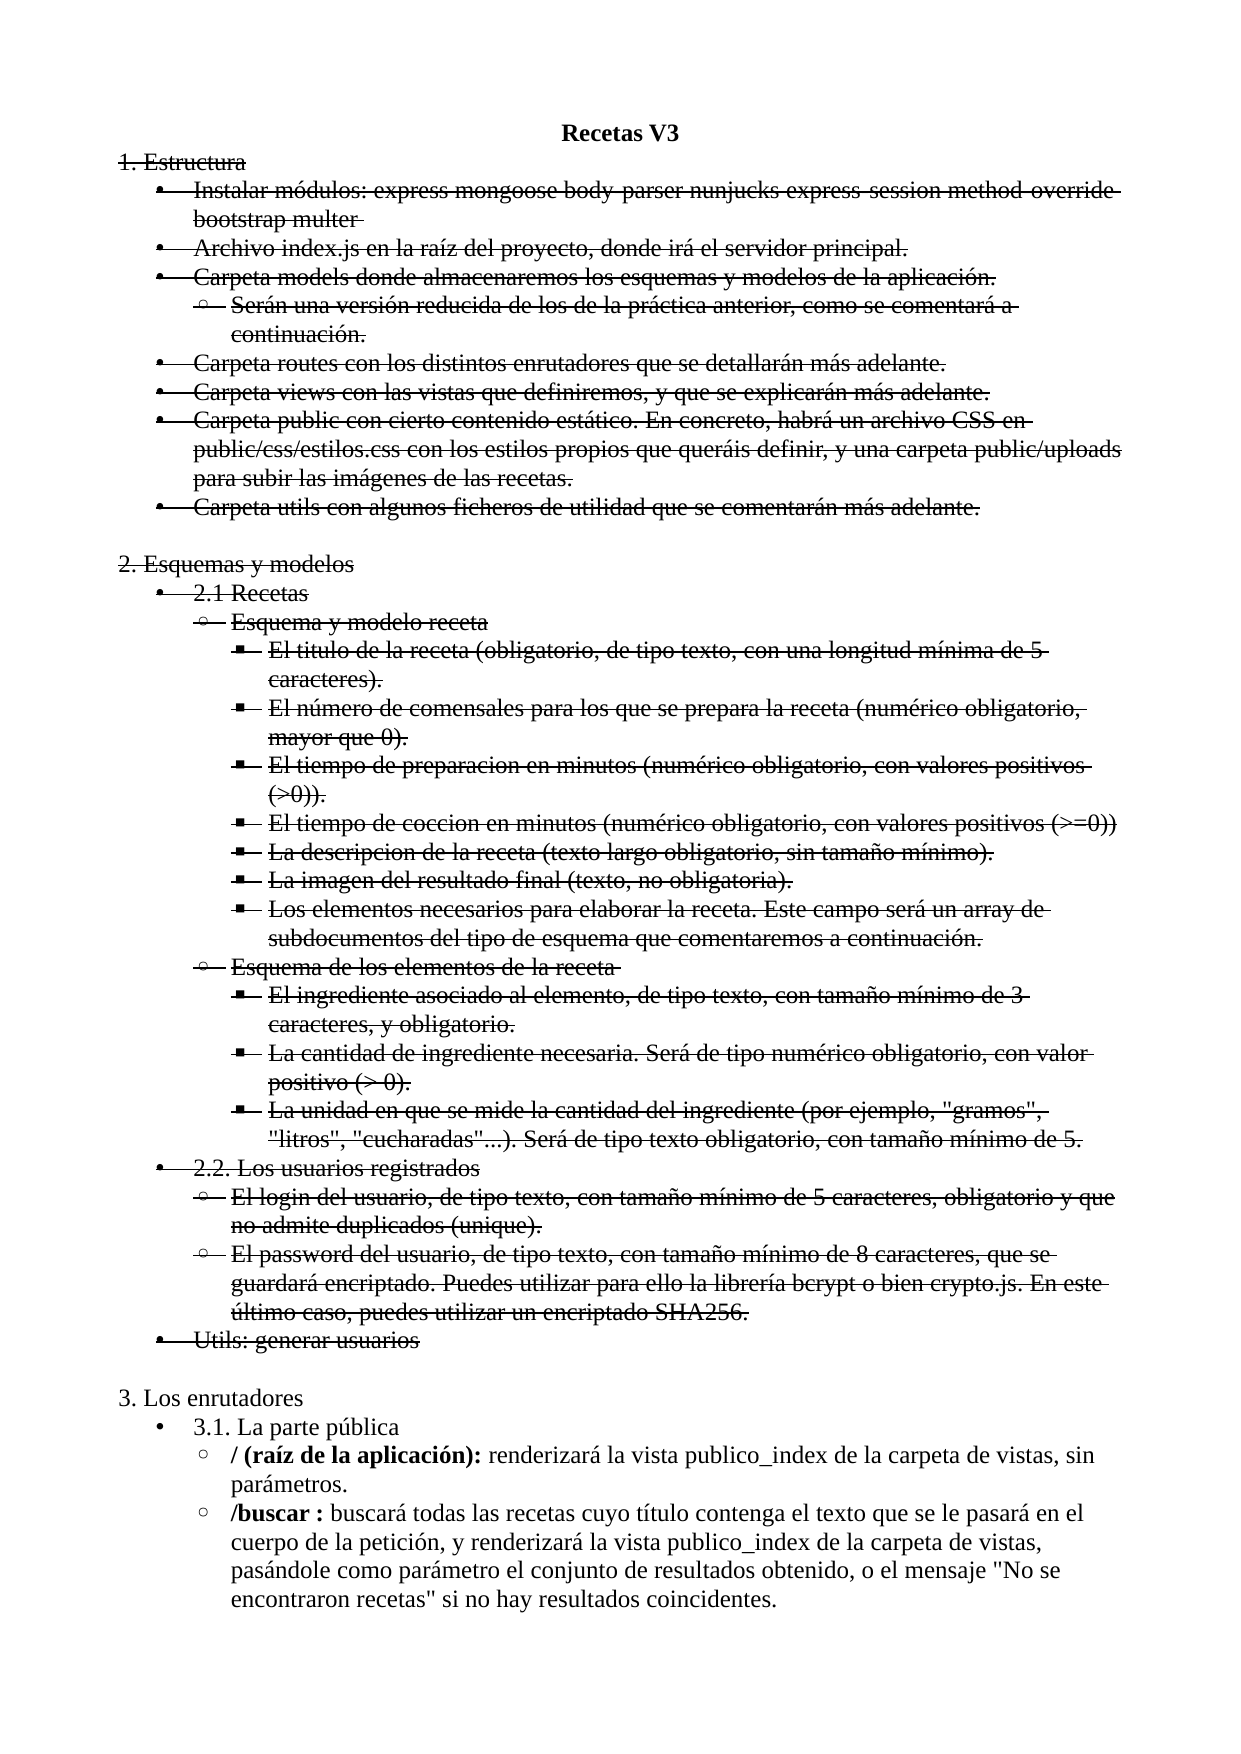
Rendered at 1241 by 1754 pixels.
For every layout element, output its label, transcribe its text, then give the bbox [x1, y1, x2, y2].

list El número de comensales para los que se prepara la receta (numérico obligatorio, mayor que 0). [231, 693, 1122, 751]
list no admite duplicados (unique). [193, 1211, 1122, 1239]
list Carpeta views con las vistas que definiremos, y que se explicarán más adelante. [156, 377, 1122, 406]
list Carpeta models donde almacenaremos los esquemas y modelos de la aplicación. [156, 262, 1122, 291]
list La descripcion de la receta (texto largo obligatorio, sin tamaño mínimo). [231, 837, 1122, 866]
list 3.1. La parte pública [156, 1412, 1122, 1441]
list Esquema y modelo receta [193, 607, 1122, 636]
list La imagen del resultado final (texto, no obligatoria). [231, 866, 1122, 894]
list Carpeta routes con los distintos enrutadores que se detallarán más adelante. [156, 348, 1122, 377]
list El login del usuario, de tipo texto, con tamaño mínimo de 5 caracteres, obligatorio y que [193, 1182, 1122, 1211]
list 2.2. Los usuarios registrados [156, 1153, 1122, 1182]
list La cantidad de ingrediente necesaria. Será de tipo numérico obligatorio, con valor positivo (> 0). [231, 1038, 1122, 1096]
list Utils: generar usuarios [156, 1326, 1122, 1354]
list La unidad en que se mide la cantidad del ingrediente (por ejemplo, "gramos", "litros", "cucharadas"...). Será de tipo texto obligatorio, con tamaño mínimo de 5. [231, 1096, 1122, 1153]
list Carpeta public con cierto contenido estático. En concreto, habrá un archivo CSS en public/css/estilos.css con los estilos propios que queráis definir, y una carpeta public/uploads para subir las imágenes de las recetas. [156, 406, 1122, 492]
text 2. Esquemas y modelos [118, 549, 1122, 578]
list El tiempo de preparacion en minutos (numérico obligatorio, con valores positivos (>0)). [231, 751, 1122, 808]
text Recetas V3 [118, 118, 1122, 147]
list El password del usuario, de tipo texto, con tamaño mínimo de 8 caracteres, que se guardará encriptado. Puedes utilizar para ello la librería bcrypt o bien crypto.js. En este último caso, puedes utilizar un encriptado SHA256. [193, 1239, 1122, 1326]
text 3. Los enrutadores [118, 1383, 1122, 1412]
list /buscar : buscará todas las recetas cuyo título contenga el texto que se le pasará en el cuerpo de la petición, y renderizará la vista publico_index de la carpeta de vistas, pasándole como parámetro el conjunto de resultados obtenido, o el mensaje "No se encontraron recetas" si no hay resultados coincidentes. [193, 1498, 1122, 1613]
list 2.1 Recetas [156, 578, 1122, 607]
list Archivo index.js en la raíz del proyecto, donde irá el servidor principal. [156, 233, 1122, 262]
list / (raíz de la aplicación): renderizará la vista publico_index de la carpeta de vistas, sin parámetros. [193, 1441, 1122, 1498]
list El tiempo de coccion en minutos (numérico obligatorio, con valores positivos (>=0)) [231, 808, 1122, 837]
list Serán una versión reducida de los de la práctica anterior, como se comentará a continuación. [193, 291, 1122, 348]
list El ingrediente asociado al elemento, de tipo texto, con tamaño mínimo de 3 caracteres, y obligatorio. [231, 981, 1122, 1038]
list Instalar módulos: express mongoose body-parser nunjucks express-session method-override bootstrap multer [156, 176, 1122, 233]
list Los elementos necesarios para elaborar la receta. Este campo será un array de subdocumentos del tipo de esquema que comentaremos a continuación. [231, 894, 1122, 952]
text 1. Estructura [118, 147, 1122, 176]
list Esquema de los elementos de la receta [193, 952, 1122, 981]
list Carpeta utils con algunos ficheros de utilidad que se comentarán más adelante. [156, 492, 1122, 521]
list El titulo de la receta (obligatorio, de tipo texto, con una longitud mínima de 5 caracteres). [231, 636, 1122, 693]
